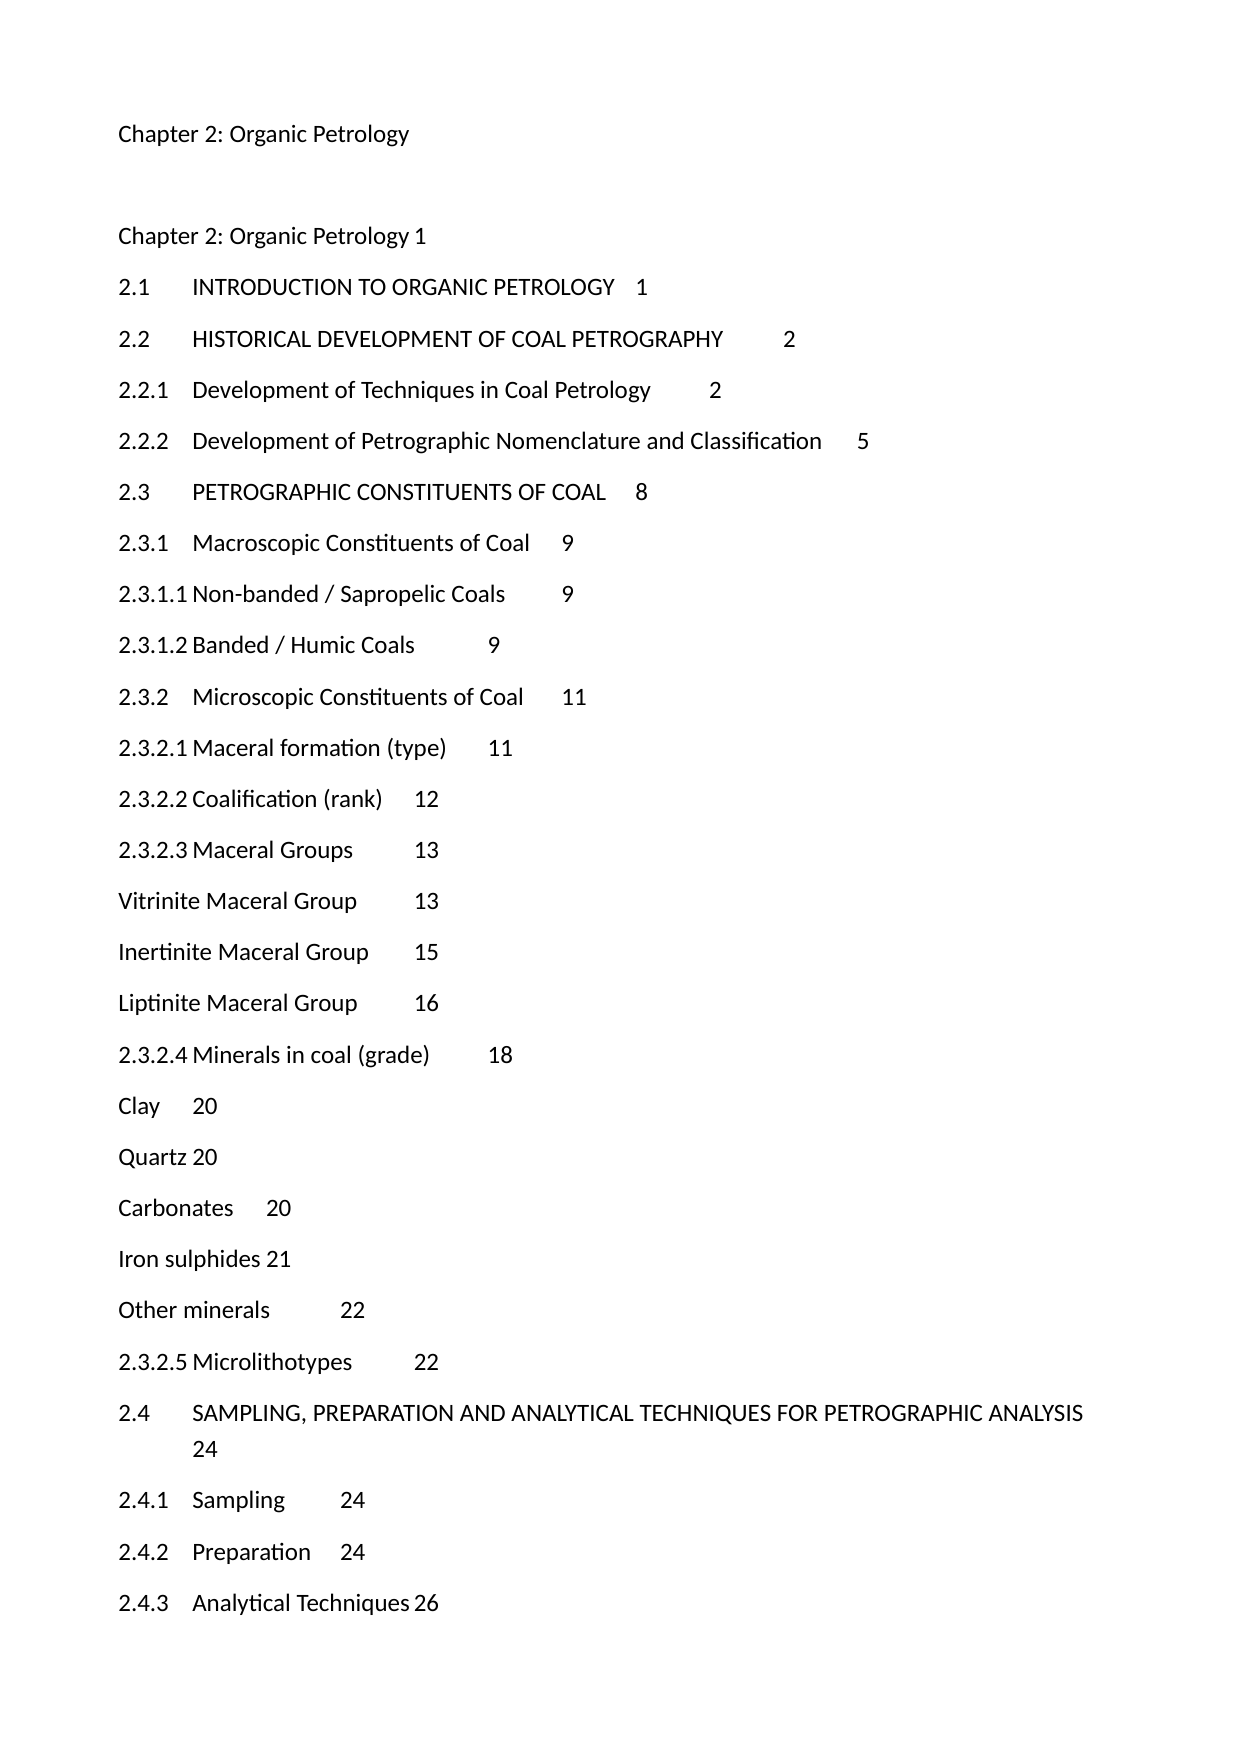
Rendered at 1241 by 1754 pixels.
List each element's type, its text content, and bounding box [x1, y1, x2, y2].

text 2.2.1 Development of Techniques in Coal Petrology 2 [118, 374, 1122, 404]
text Carbonates 20 [118, 1192, 1122, 1223]
text 2.3.2.5 Microlithotypes 22 [118, 1346, 1122, 1376]
text Clay 20 [118, 1090, 1122, 1120]
text 2.3.2.2 Coalification (rank) 12 [118, 783, 1122, 813]
text 2.3.2.1 Maceral formation (type) 11 [118, 732, 1122, 762]
text Other minerals 22 [118, 1294, 1122, 1325]
text Inertinite Maceral Group 15 [118, 936, 1122, 967]
text 2.3.2 Microscopic Constituents of Coal 11 [118, 681, 1122, 711]
text Liptinite Maceral Group 16 [118, 988, 1122, 1018]
text 2.1 INTRODUCTION TO ORGANIC PETROLOGY 1 [118, 272, 1122, 302]
text Iron sulphides 21 [118, 1243, 1122, 1274]
text Chapter 2: Organic Petrology [118, 118, 1122, 149]
text 2.4.2 Preparation 24 [118, 1536, 1122, 1566]
text Chapter 2: Organic Petrology 1 [118, 220, 1122, 251]
text Quartz 20 [118, 1141, 1122, 1172]
text 2.2.2 Development of Petrographic Nomenclature and Classification 5 [118, 425, 1122, 456]
text 2.3 PETROGRAPHIC CONSTITUENTS OF COAL 8 [118, 476, 1122, 507]
text 2.2 HISTORICAL DEVELOPMENT OF COAL PETROGRAPHY 2 [118, 323, 1122, 353]
text 2.3.1.1 Non-banded / Sapropelic Coals 9 [118, 578, 1122, 609]
text 2.4.1 Sampling 24 [118, 1484, 1122, 1515]
text 2.4 SAMPLING, PREPARATION AND ANALYTICAL TECHNIQUES FOR PETROGRAPHIC ANALYSIS 24 [118, 1397, 1122, 1464]
text Vitrinite Maceral Group 13 [118, 885, 1122, 916]
text 2.3.2.4 Minerals in coal (grade) 18 [118, 1039, 1122, 1069]
text 2.3.2.3 Maceral Groups 13 [118, 834, 1122, 865]
text 2.4.3 Analytical Techniques 26 [118, 1587, 1122, 1617]
text 2.3.1.2 Banded / Humic Coals 9 [118, 629, 1122, 660]
text 2.3.1 Macroscopic Constituents of Coal 9 [118, 527, 1122, 558]
